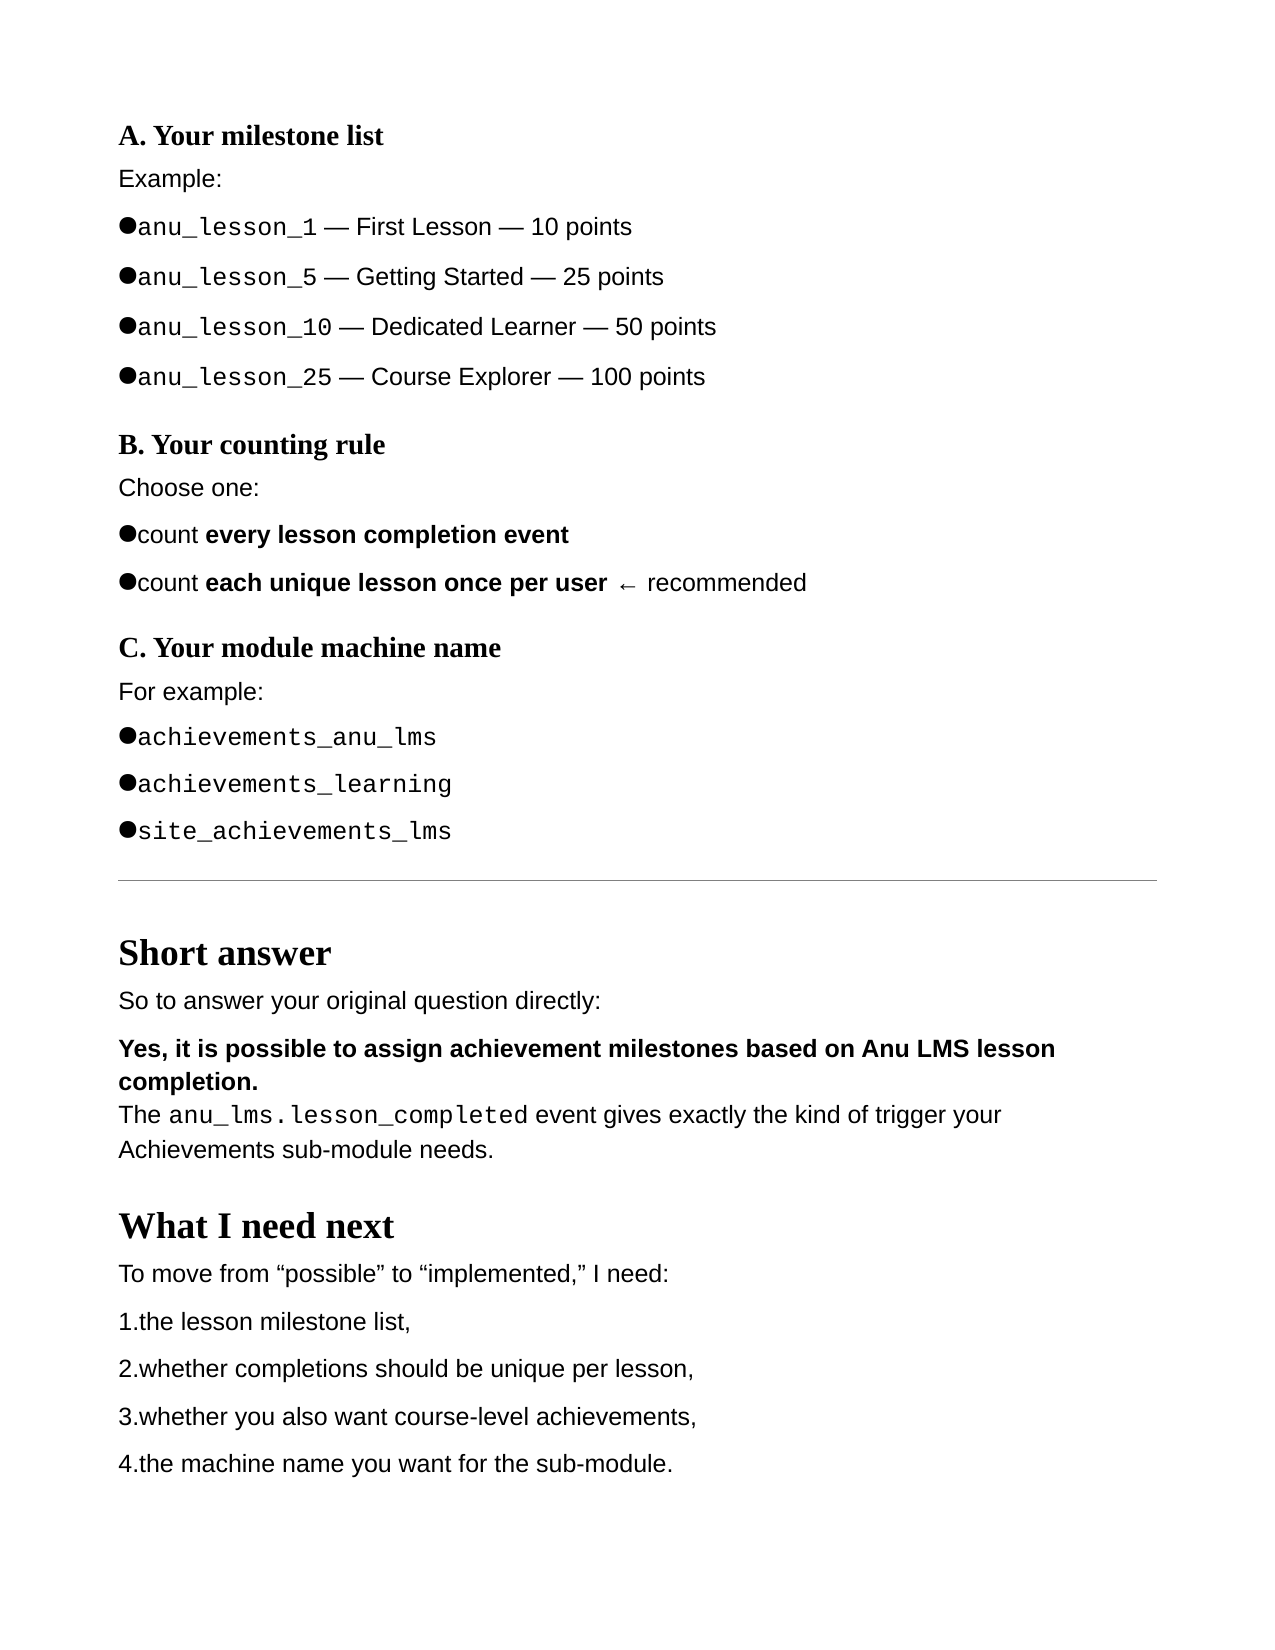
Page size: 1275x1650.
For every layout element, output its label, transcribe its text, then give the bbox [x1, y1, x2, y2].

text To move from “possible” to “implemented,” I need: [118, 1259, 1157, 1288]
list achievements_anu_lms [118, 724, 1157, 752]
subtitle Short answer [118, 930, 1157, 973]
subtitle C. Your module machine name [118, 630, 1157, 664]
text For example: [118, 676, 1157, 705]
list site_achievements_lms [118, 818, 1157, 847]
subtitle A. Your milestone list [118, 118, 1157, 152]
list achievements_learning [118, 771, 1157, 799]
list count each unique lesson once per user ← recommended [118, 568, 1157, 597]
list whether completions should be unique per lesson, [118, 1354, 1157, 1383]
list anu_lesson_10 — Dedicated Learner — 50 points [118, 312, 1157, 343]
list whether you also want course-level achievements, [118, 1402, 1157, 1431]
list anu_lesson_25 — Course Explorer — 100 points [118, 362, 1157, 393]
list anu_lesson_5 — Getting Started — 25 points [118, 262, 1157, 293]
text Choose one: [118, 473, 1157, 502]
text Example: [118, 164, 1157, 193]
text So to answer your original question directly: [118, 986, 1157, 1015]
subtitle B. Your counting rule [118, 427, 1157, 460]
subtitle What I need next [118, 1203, 1157, 1246]
list anu_lesson_1 — First Lesson — 10 points [118, 212, 1157, 243]
list the lesson milestone list, [118, 1307, 1157, 1335]
list the machine name you want for the sub-module. [118, 1449, 1157, 1478]
text Yes, it is possible to assign achievement milestones based on Anu LMS lesson completion. The anu_lms.lesson_completed event gives exactly the kind of trigger your Achievements sub-module needs. [118, 1034, 1157, 1164]
list count every lesson completion event [118, 520, 1157, 549]
